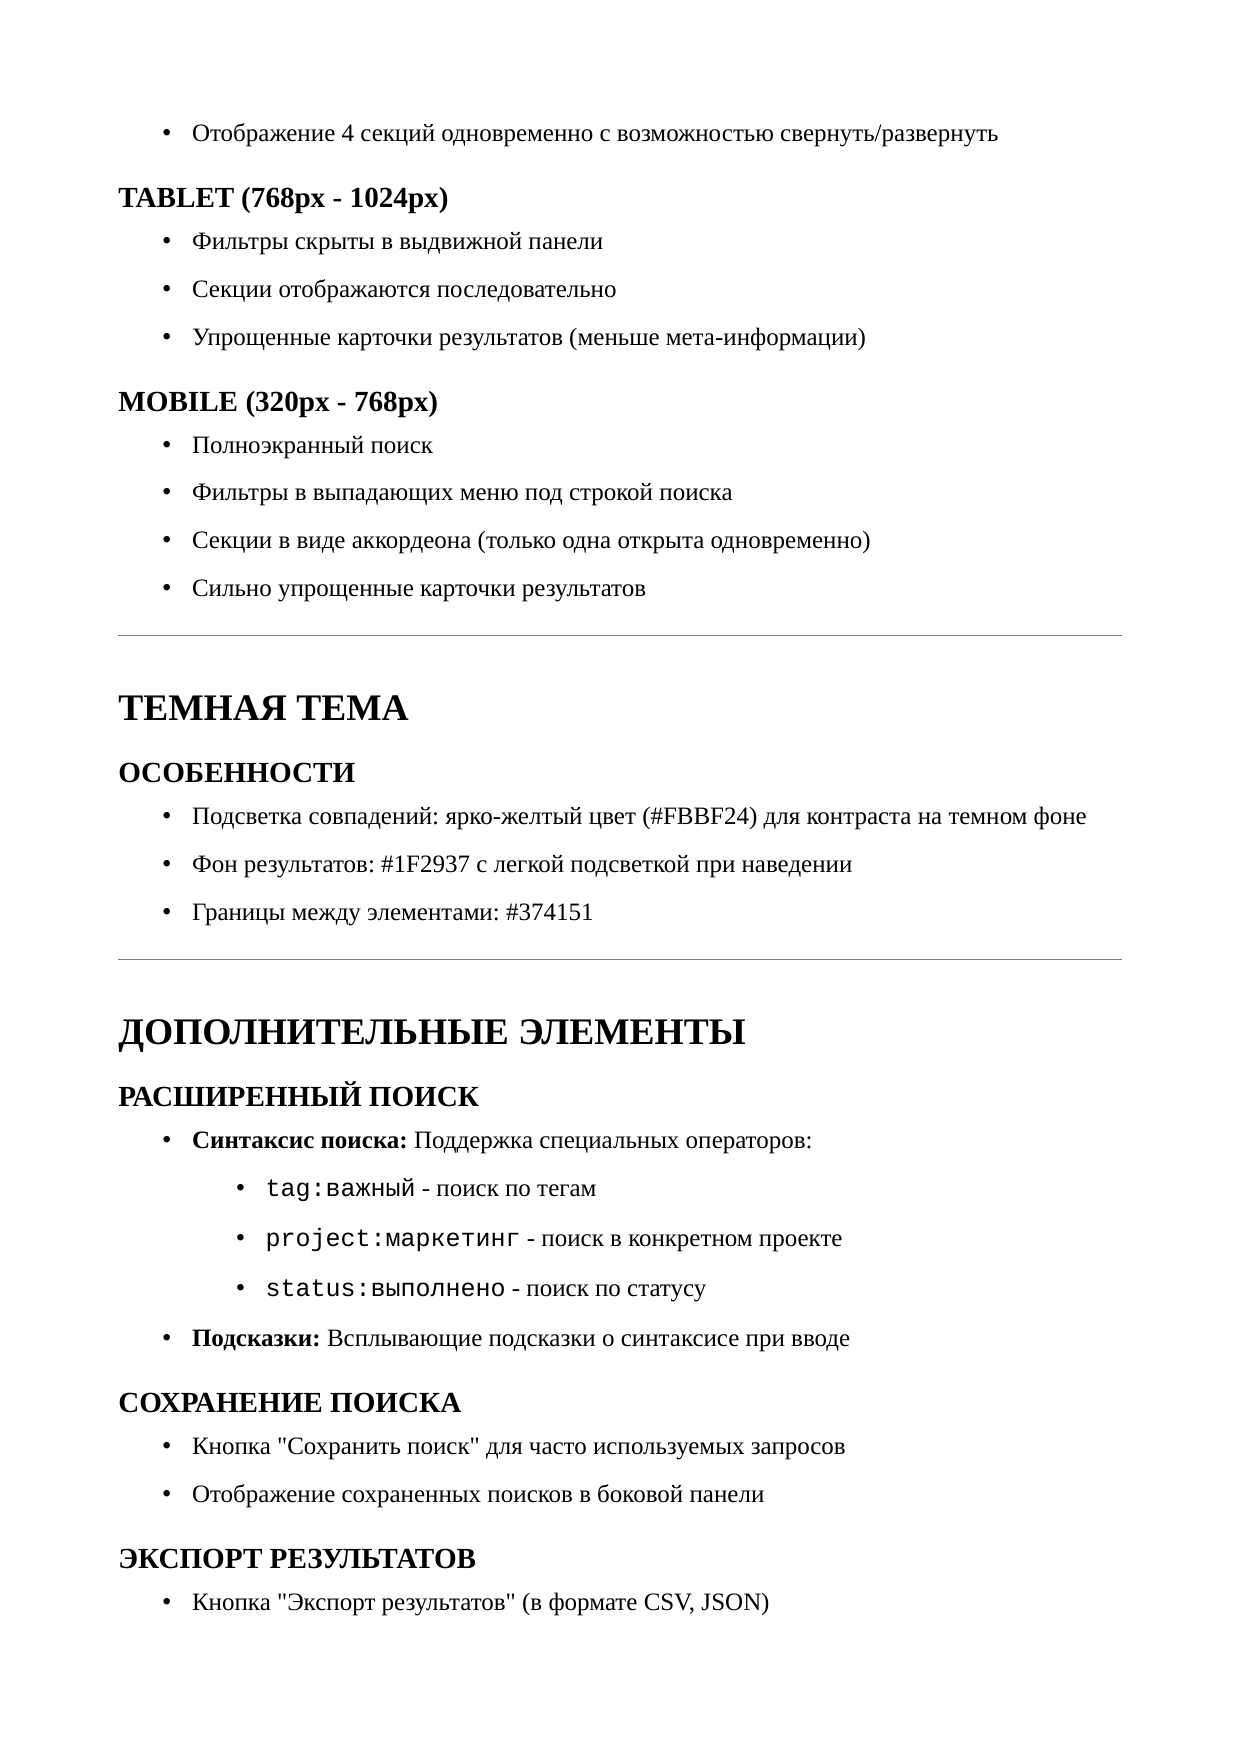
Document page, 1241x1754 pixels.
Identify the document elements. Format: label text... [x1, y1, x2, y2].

list tag:важный - поиск по тегам [236, 1173, 1122, 1204]
list Кнопка "Экспорт результатов" (в формате CSV, JSON) [162, 1587, 1122, 1616]
list Отображение сохраненных поисков в боковой панели [162, 1479, 1122, 1508]
list Синтаксис поиска: Поддержка специальных операторов: [162, 1126, 1122, 1154]
subtitle ЭКСПОРТ РЕЗУЛЬТАТОВ [118, 1541, 1122, 1575]
list status:выполнено - поиск по статусу [236, 1273, 1122, 1304]
list Фильтры в выпадающих меню под строкой поиска [162, 477, 1122, 506]
list project:маркетинг - поиск в конкретном проекте [236, 1223, 1122, 1254]
list Сильно упрощенные карточки результатов [162, 573, 1122, 601]
list Упрощенные карточки результатов (меньше мета-информации) [162, 322, 1122, 350]
list Подсветка совпадений: ярко-желтый цвет (#FBBF24) для контраста на темном фоне [162, 801, 1122, 830]
subtitle ТЕМНАЯ ТЕМА [118, 685, 1122, 728]
list Полноэкранный поиск [162, 430, 1122, 458]
subtitle MOBILE (320px - 768px) [118, 384, 1122, 417]
subtitle ДОПОЛНИТЕЛЬНЫЕ ЭЛЕМЕНТЫ [118, 1009, 1122, 1052]
subtitle РАСШИРЕННЫЙ ПОИСК [118, 1079, 1122, 1113]
list Границы между элементами: #374151 [162, 897, 1122, 925]
subtitle TABLET (768px - 1024px) [118, 180, 1122, 214]
list Кнопка "Сохранить поиск" для часто используемых запросов [162, 1431, 1122, 1460]
subtitle ОСОБЕННОСТИ [118, 755, 1122, 789]
list Фильтры скрыты в выдвижной панели [162, 226, 1122, 255]
subtitle СОХРАНЕНИЕ ПОИСКА [118, 1385, 1122, 1419]
list Секции в виде аккордеона (только одна открыта одновременно) [162, 525, 1122, 554]
list Отображение 4 секций одновременно с возможностью свернуть/развернуть [162, 118, 1122, 147]
list Секции отображаются последовательно [162, 274, 1122, 303]
list Подсказки: Всплывающие подсказки о синтаксисе при вводе [162, 1323, 1122, 1352]
list Фон результатов: #1F2937 с легкой подсветкой при наведении [162, 849, 1122, 878]
